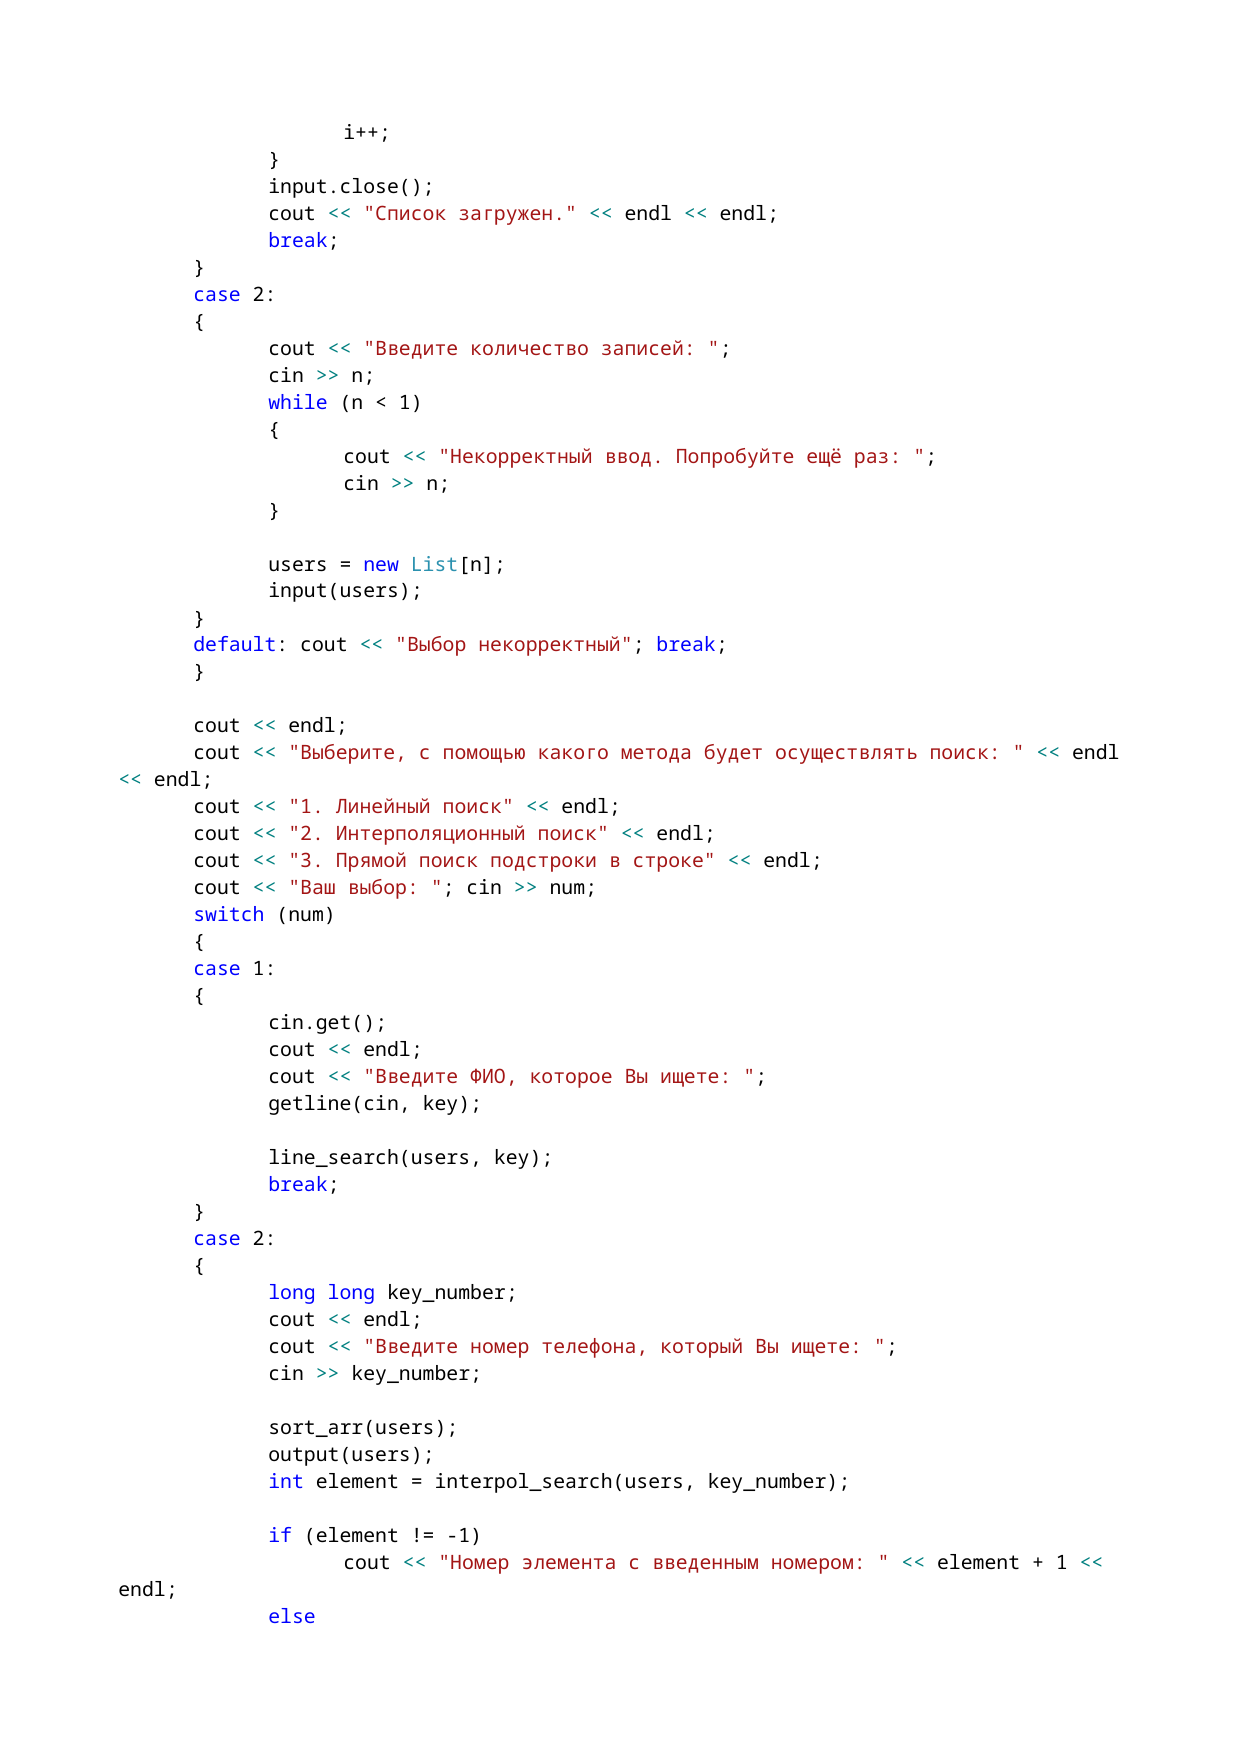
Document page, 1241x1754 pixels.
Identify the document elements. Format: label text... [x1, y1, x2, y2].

text cout << "2. Интерполяционный поиск" << endl; [118, 819, 1122, 847]
text cout << "Введите номер телефона, который Вы ищете: "; [118, 1332, 1122, 1359]
text cout << endl; [118, 1035, 1122, 1062]
text while (n < 1) [118, 388, 1122, 415]
text { [118, 1251, 1122, 1278]
text case 2: [118, 280, 1122, 307]
text if (element != -1) [118, 1521, 1122, 1548]
text { [118, 981, 1122, 1008]
text cout << endl; [118, 712, 1122, 739]
text cout << "Выберите, с помощью какого метода будет осуществлять поиск: " << endl << endl; [118, 739, 1122, 793]
text long long key_number; [118, 1278, 1122, 1305]
text cin >> n; [118, 361, 1122, 388]
text switch (num) [118, 901, 1122, 927]
text output(users); [118, 1440, 1122, 1467]
text { [118, 927, 1122, 954]
text } [118, 496, 1122, 523]
text cin.get(); [118, 1008, 1122, 1035]
text } [118, 1197, 1122, 1224]
text } [118, 658, 1122, 685]
text cout << "Введите ФИО, которое Вы ищете: "; [118, 1062, 1122, 1089]
text cout << "Ваш выбор: "; cin >> num; [118, 873, 1122, 901]
text default: cout << "Выбор некорректный"; break; [118, 631, 1122, 658]
text cout << endl; [118, 1305, 1122, 1332]
text int element = interpol_search(users, key_number); [118, 1467, 1122, 1494]
text break; [118, 1170, 1122, 1197]
text cout << "Введите количество записей: "; [118, 334, 1122, 361]
text line_search(users, key); [118, 1143, 1122, 1170]
text } [118, 604, 1122, 631]
text { [118, 307, 1122, 334]
text i++; [118, 118, 1122, 145]
text break; [118, 226, 1122, 253]
text { [118, 415, 1122, 442]
text cin >> key_number; [118, 1359, 1122, 1386]
text cout << "3. Прямой поиск подстроки в строке" << endl; [118, 847, 1122, 873]
text cout << "1. Линейный поиск" << endl; [118, 793, 1122, 819]
text else [118, 1602, 1122, 1629]
text } [118, 253, 1122, 280]
text cout << "Некорректный ввод. Попробуйте ещё раз: "; [118, 442, 1122, 469]
text cout << "Номер элемента с введенным номером: " << element + 1 << endl; [118, 1548, 1122, 1602]
text cin >> n; [118, 469, 1122, 496]
text input(users); [118, 577, 1122, 604]
text cout << "Список загружен." << endl << endl; [118, 199, 1122, 226]
text getline(cin, key); [118, 1089, 1122, 1116]
text case 1: [118, 954, 1122, 981]
text sort_arr(users); [118, 1413, 1122, 1440]
text case 2: [118, 1224, 1122, 1251]
text input.close(); [118, 172, 1122, 199]
text users = new List[n]; [118, 550, 1122, 577]
text } [118, 145, 1122, 172]
